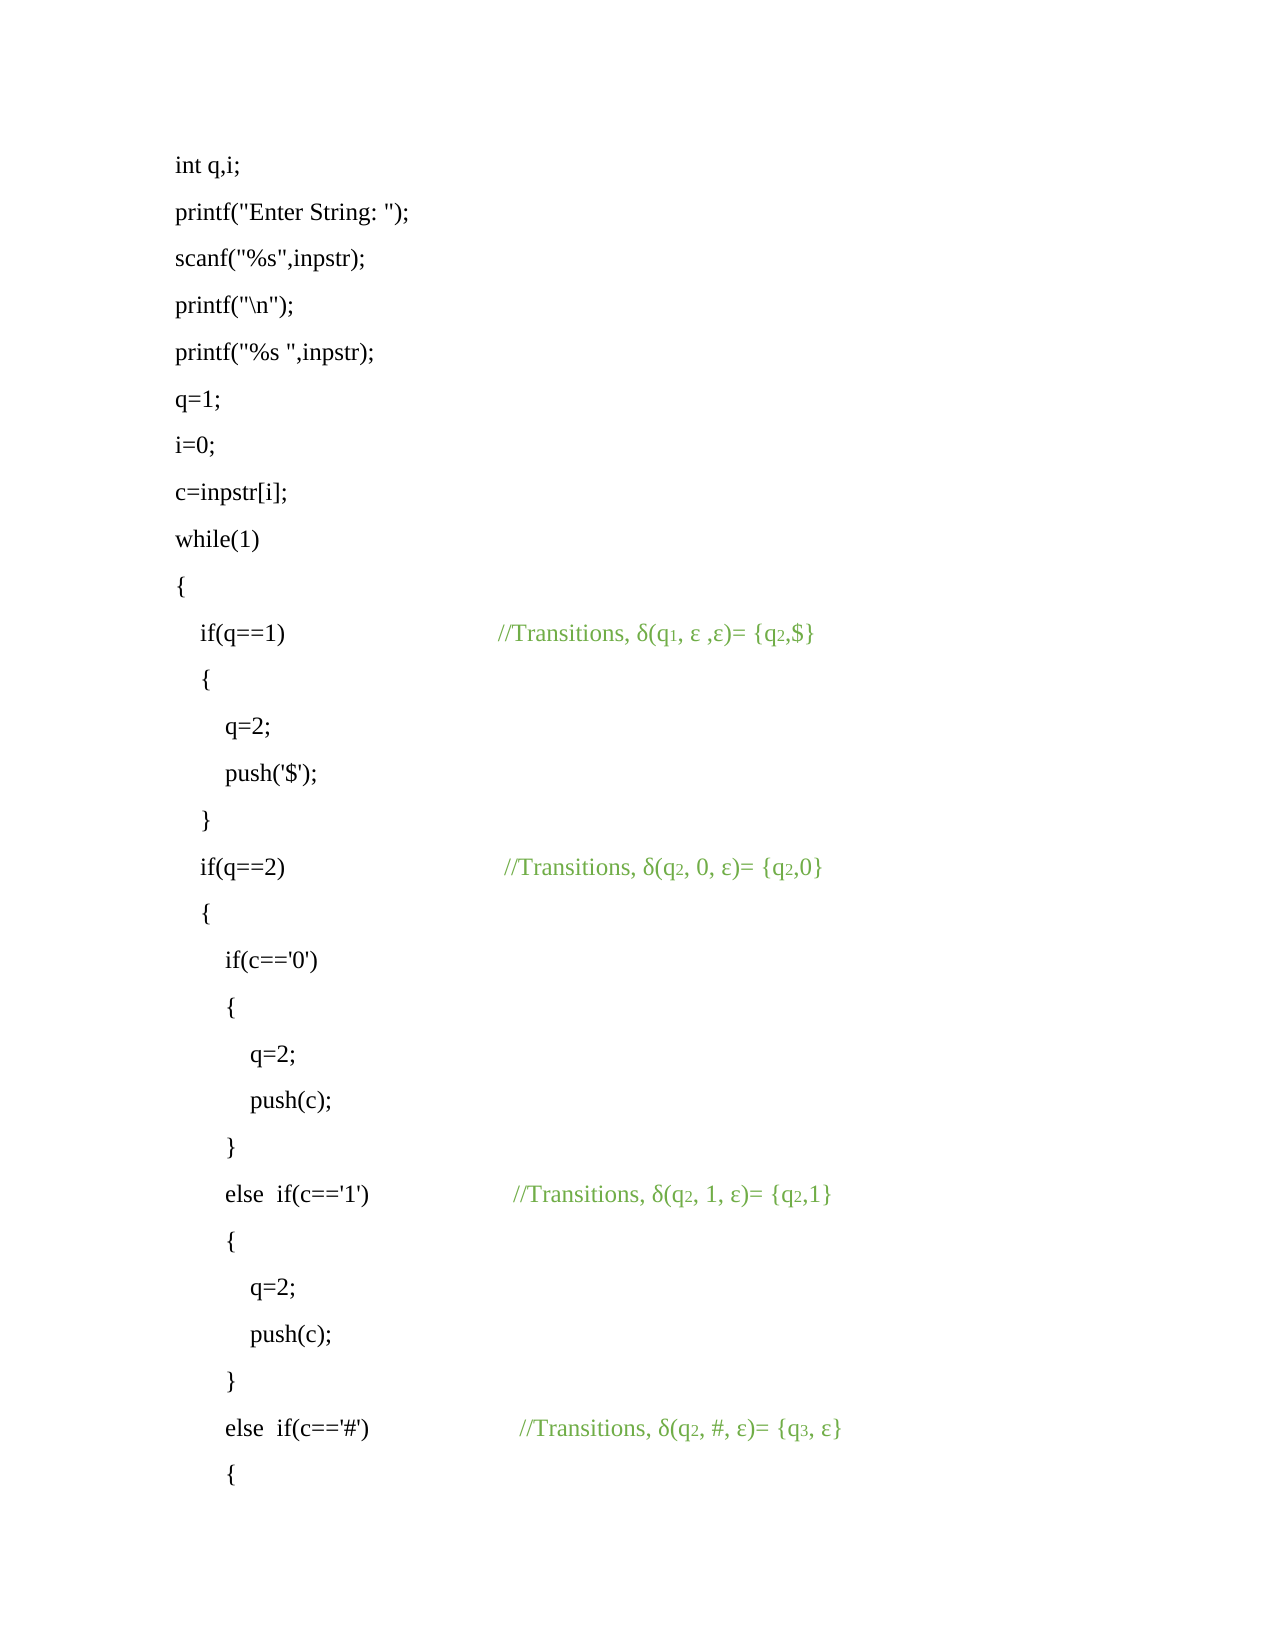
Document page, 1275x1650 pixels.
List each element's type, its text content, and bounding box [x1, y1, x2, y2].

text i=0; [150, 431, 1125, 459]
text printf("Enter String: "); [150, 197, 1125, 226]
text else if(c=='1') //Transitions, δ(q2, 1, ε)= {q2,1} [150, 1179, 1125, 1208]
text scanf("%s",inpstr); [150, 243, 1125, 272]
text q=2; [150, 1039, 1125, 1067]
text printf("\n"); [150, 290, 1125, 319]
text { [150, 1459, 1125, 1488]
text int q,i; [150, 150, 1125, 179]
text c=inpstr[i]; [150, 477, 1125, 506]
text { [150, 992, 1125, 1021]
text } [150, 1366, 1125, 1395]
text { [150, 1226, 1125, 1254]
text q=2; [150, 711, 1125, 740]
text while(1) [150, 524, 1125, 553]
text push(c); [150, 1085, 1125, 1114]
text { [150, 664, 1125, 693]
text } [150, 805, 1125, 833]
text printf("%s ",inpstr); [150, 337, 1125, 366]
text } [150, 1132, 1125, 1161]
text q=2; [150, 1272, 1125, 1301]
text if(q==1) //Transitions, δ(q1, ε ,ε)= {q2,$} [150, 618, 1125, 646]
text push(c); [150, 1319, 1125, 1348]
text if(q==2) //Transitions, δ(q2, 0, ε)= {q2,0} [150, 852, 1125, 880]
text { [150, 571, 1125, 600]
text else if(c=='#') //Transitions, δ(q2, #, ε)= {q3, ε} [150, 1413, 1125, 1442]
text q=1; [150, 384, 1125, 413]
text if(c=='0') [150, 945, 1125, 974]
text { [150, 898, 1125, 927]
text push('$'); [150, 758, 1125, 787]
